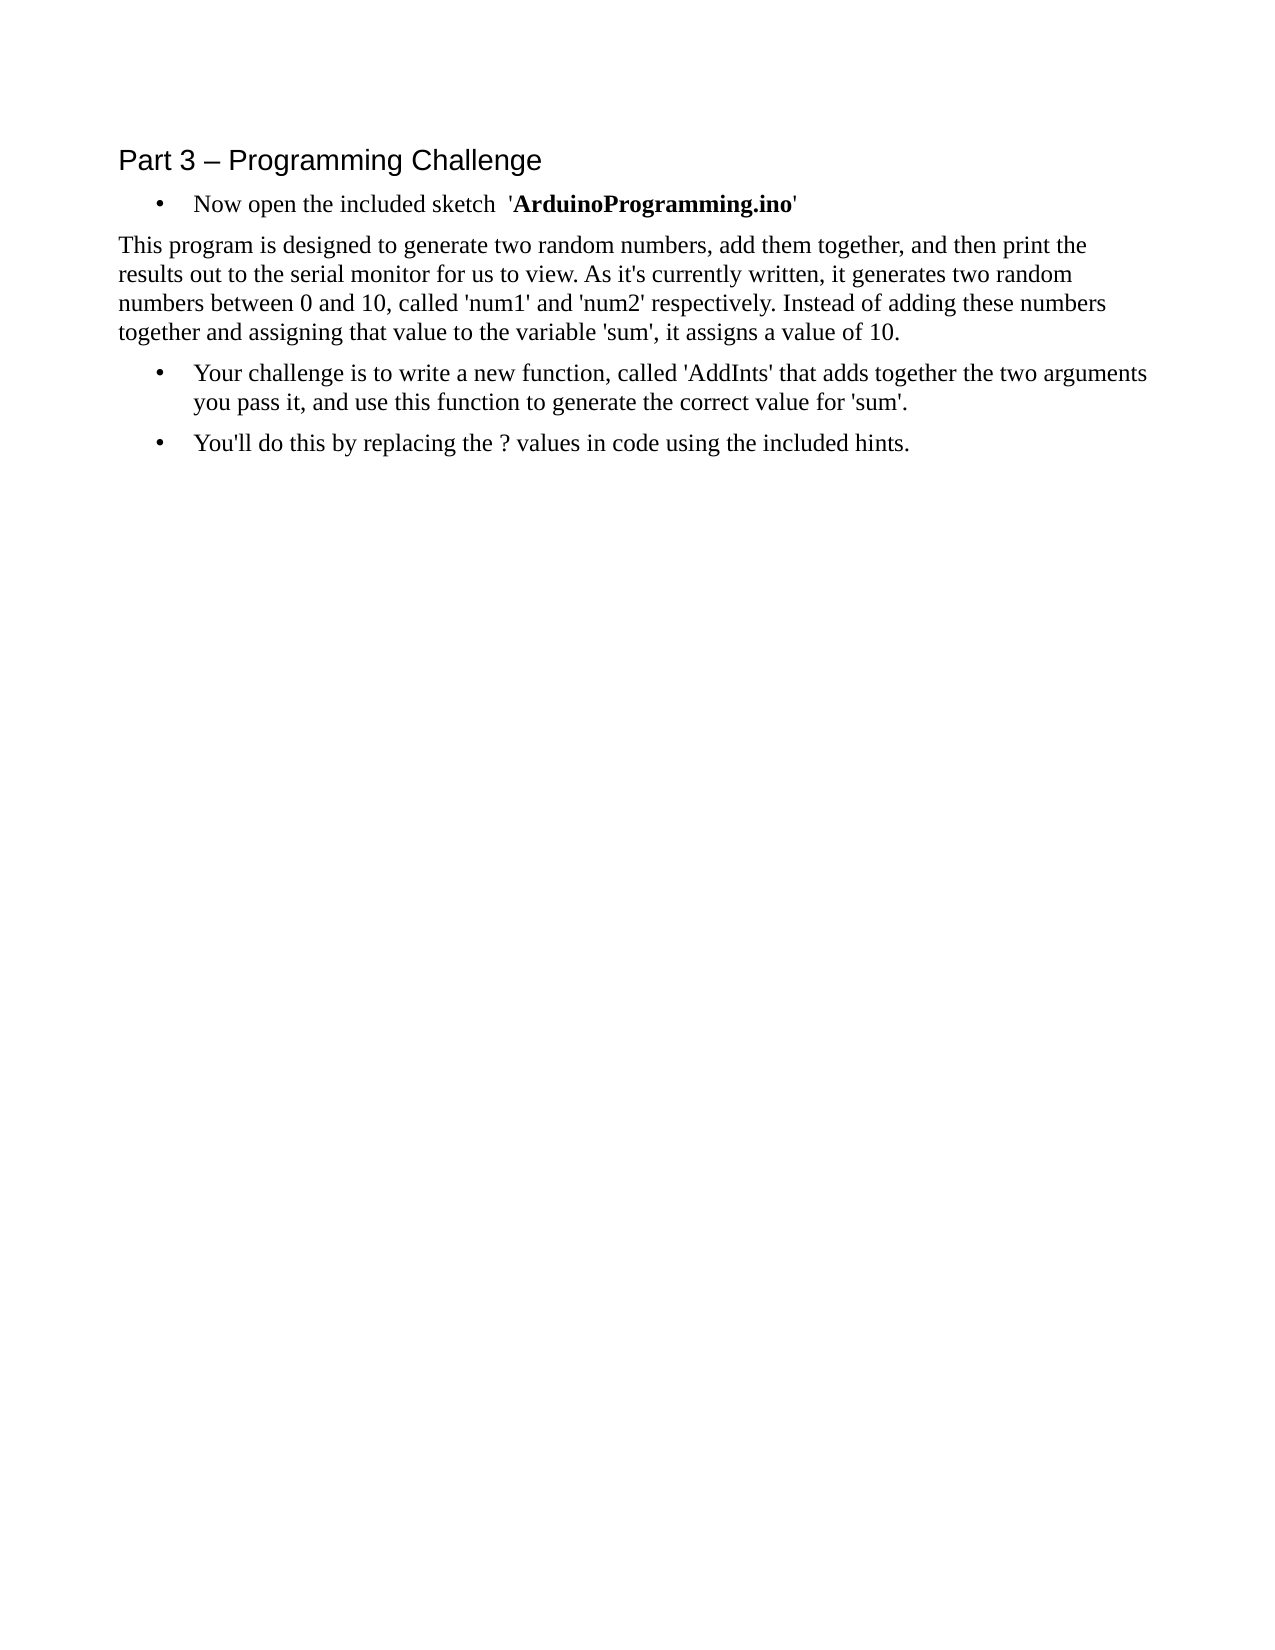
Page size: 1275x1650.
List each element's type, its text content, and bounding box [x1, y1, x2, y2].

list Now open the included sketch 'ArduinoProgramming.ino' [156, 189, 1157, 218]
text This program is designed to generate two random numbers, add them together, and then print the results out to the serial monitor for us to view. As it's currently written, it generates two random numbers between 0 and 10, called 'num1' and 'num2' respectively. Instead of adding these numbers together and assigning that value to the variable 'sum', it assigns a value of 10. [118, 230, 1157, 345]
list Your challenge is to write a new function, called 'AddInts' that adds together the two arguments you pass it, and use this function to generate the correct value for 'sum'. [156, 358, 1157, 415]
list You'll do this by replacing the ? values in code using the included hints. [156, 428, 1157, 543]
subtitle Part 3 – Programming Challenge [118, 143, 1157, 177]
